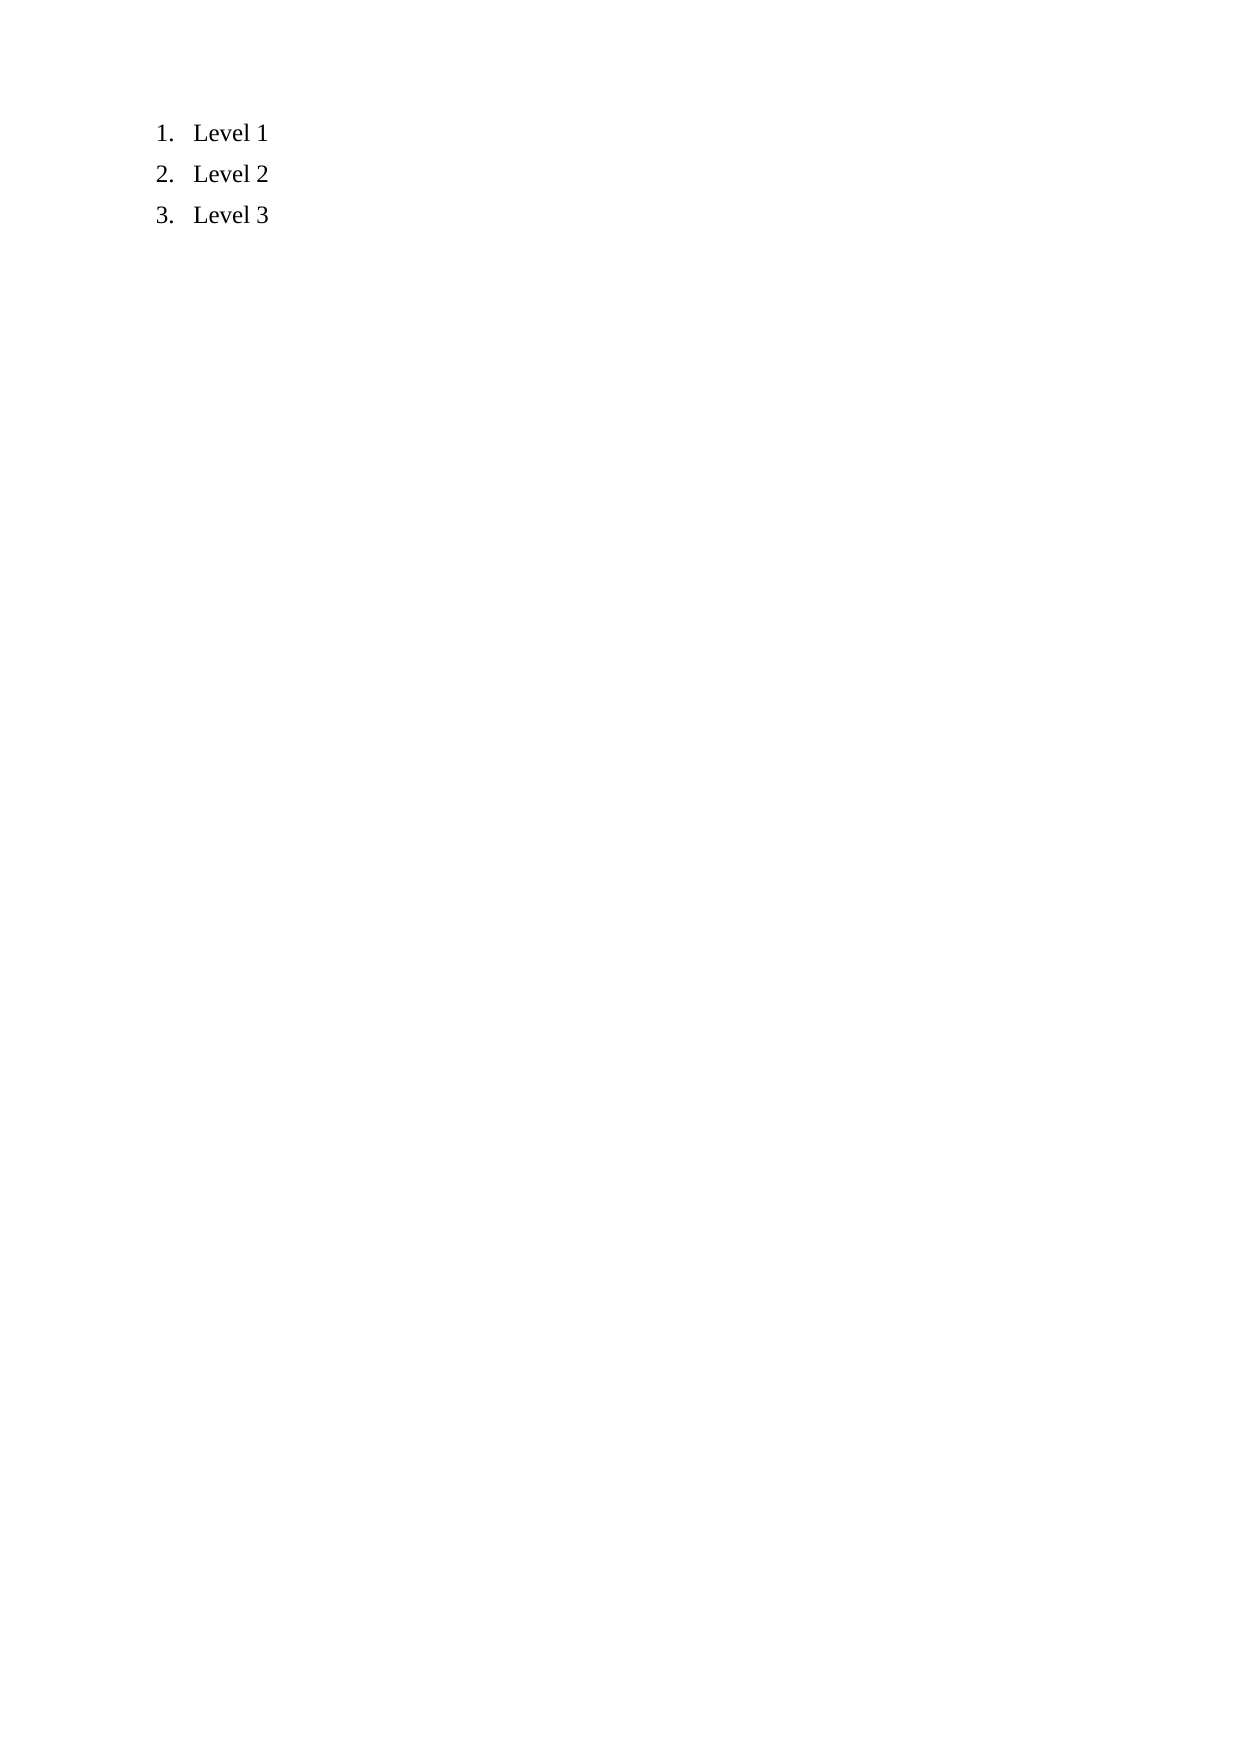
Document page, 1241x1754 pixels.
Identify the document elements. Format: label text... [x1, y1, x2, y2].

list Level 1 [156, 118, 1122, 147]
list Level 3 [156, 201, 1122, 229]
list Level 2 [156, 159, 1122, 188]
